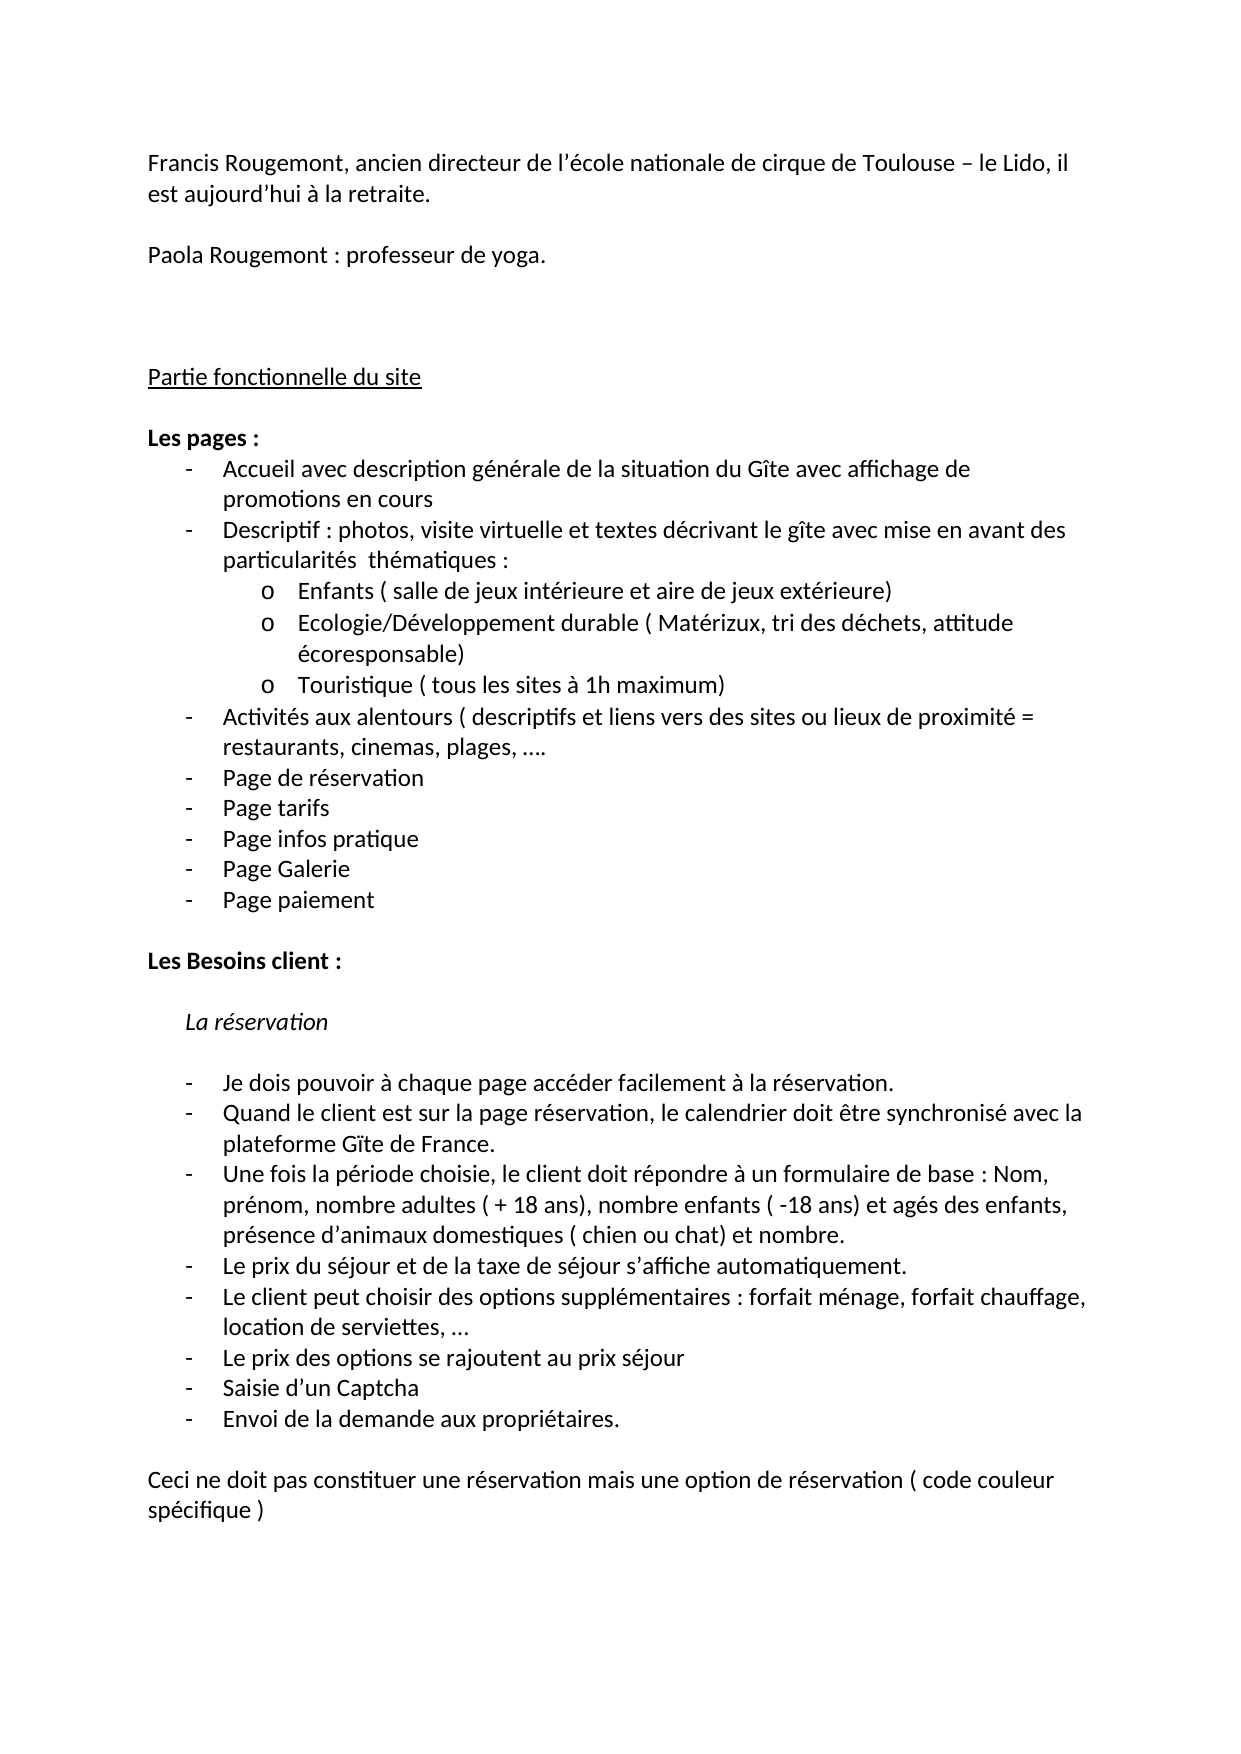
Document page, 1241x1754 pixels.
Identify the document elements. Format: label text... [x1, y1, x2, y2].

list Le prix du séjour et de la taxe de séjour s’affiche automatiquement. [185, 1250, 1093, 1281]
list Activités aux alentours ( descriptifs et liens vers des sites ou lieux de proximité = restaurants, cinemas, plages, …. [185, 701, 1093, 762]
list Le prix des options se rajoutent au prix séjour [185, 1342, 1093, 1372]
list Je dois pouvoir à chaque page accéder facilement à la réservation. [185, 1067, 1093, 1097]
text Les pages : [148, 422, 1093, 453]
list Page paiement [185, 884, 1093, 914]
list Accueil avec description générale de la situation du Gîte avec affichage de promotions en cours [185, 453, 1093, 514]
list Page Galerie [185, 853, 1093, 884]
list Saisie d’un Captcha [185, 1372, 1093, 1403]
text Partie fonctionnelle du site [148, 361, 1093, 392]
list Une fois la période choisie, le client doit répondre à un formulaire de base : Nom, prénom, nombre adultes ( + 18 ans), nombre enfants ( -18 ans) et agés des enfants, présence d’animaux domestiques ( chien ou chat) et nombre. [185, 1158, 1093, 1250]
text Paola Rougemont : professeur de yoga. [148, 239, 1093, 270]
list Page tarifs [185, 792, 1093, 823]
list Touristique ( tous les sites à 1h maximum) [260, 669, 1093, 701]
list Page infos pratique [185, 823, 1093, 853]
text Francis Rougemont, ancien directeur de l’école nationale de cirque de Toulouse – le Lido, il est aujourd’hui à la retraite. [148, 148, 1093, 209]
text Les Besoins client : [148, 945, 1093, 975]
list Ecologie/Développement durable ( Matérizux, tri des déchets, attitude écoresponsable) [260, 607, 1093, 669]
text La réservation [148, 1006, 1093, 1036]
list Descriptif : photos, visite virtuelle et textes décrivant le gîte avec mise en avant des particularités thématiques : [185, 514, 1093, 575]
text Ceci ne doit pas constituer une réservation mais une option de réservation ( code couleur spécifique ) [148, 1464, 1093, 1525]
list Enfants ( salle de jeux intérieure et aire de jeux extérieure) [260, 575, 1093, 607]
list Envoi de la demande aux propriétaires. [185, 1403, 1093, 1433]
list Quand le client est sur la page réservation, le calendrier doit être synchronisé avec la plateforme Gïte de France. [185, 1097, 1093, 1158]
list Page de réservation [185, 762, 1093, 792]
list Le client peut choisir des options supplémentaires : forfait ménage, forfait chauffage, location de serviettes, … [185, 1281, 1093, 1342]
